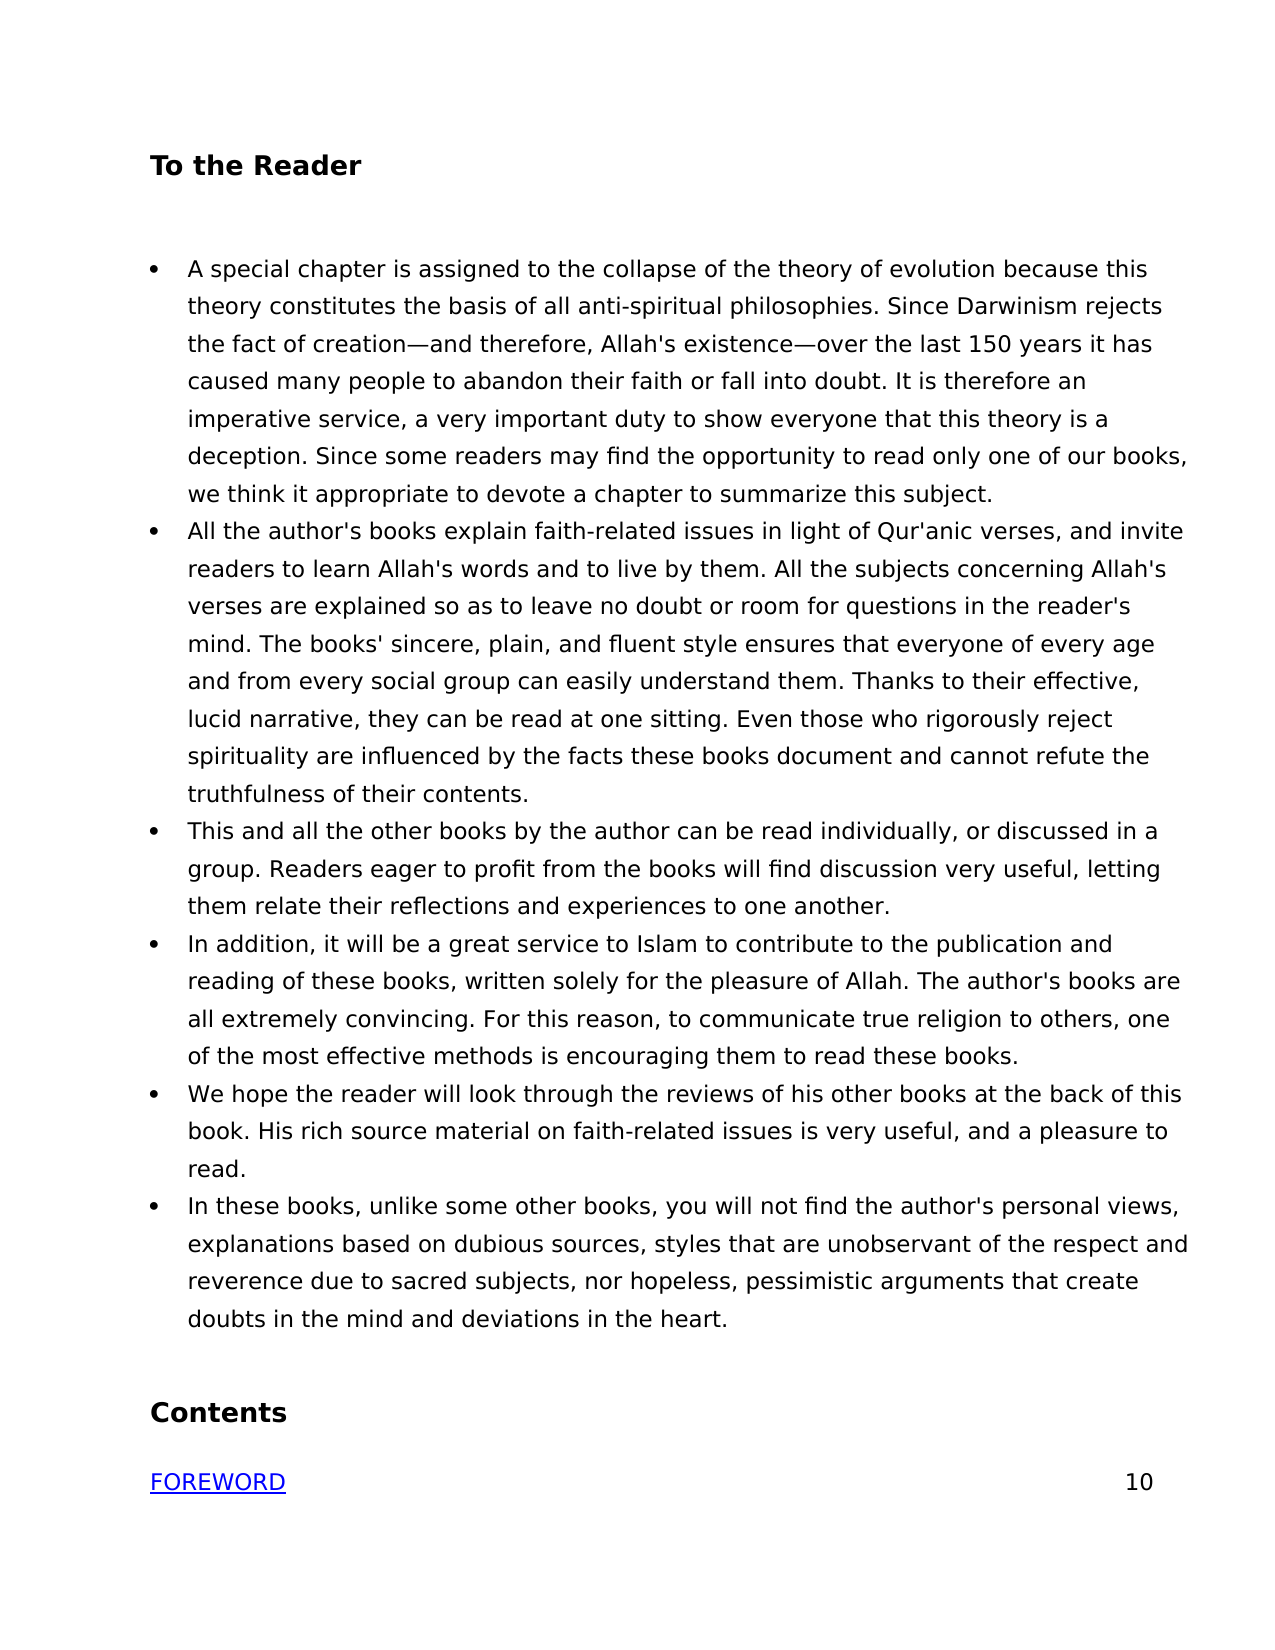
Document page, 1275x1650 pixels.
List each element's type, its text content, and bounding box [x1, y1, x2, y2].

subtitle Contents [150, 1397, 1200, 1429]
list All the author's books explain faith-related issues in light of Qur'anic verses, and invite readers to learn Allah's words and to live by them. All the subjects concerning Allah's verses are explained so as to leave no doubt or room for questions in the reader's mind. The books' sincere, plain, and fluent style ensures that everyone of every age and from every social group can easily understand them. Thanks to their effective, lucid narrative, they can be read at one sitting. Even those who rigorously reject spirituality are influenced by the facts these books document and cannot refute the truthfulness of their contents. [150, 510, 1200, 810]
list We hope the reader will look through the reviews of his other books at the back of this book. His rich source material on faith-related issues is very useful, and a pleasure to read. [150, 1072, 1200, 1185]
list In addition, it will be a great service to Islam to contribute to the publication and reading of these books, written solely for the pleasure of Allah. The author's books are all extremely convincing. For this reason, to communicate true religion to others, one of the most effective methods is encouraging them to read these books. [150, 922, 1200, 1072]
subtitle To the Reader [150, 150, 1200, 182]
list A special chapter is assigned to the collapse of the theory of evolution because this theory constitutes the basis of all anti-spiritual philosophies. Since Darwinism rejects the fact of creation—and therefore, Allah's existence—over the last 150 years it has caused many people to abandon their faith or fall into doubt. It is therefore an imperative service, a very important duty to show everyone that this theory is a deception. Since some readers may find the opportunity to read only one of our books, we think it appropriate to devote a chapter to summarize this subject. [150, 247, 1200, 510]
text FOREWORD 10 [150, 1469, 1200, 1496]
list This and all the other books by the author can be read individually, or discussed in a group. Readers eager to profit from the books will find discussion very useful, letting them relate their reflections and experiences to one another. [150, 810, 1200, 922]
list In these books, unlike some other books, you will not find the author's personal views, explanations based on dubious sources, styles that are unobservant of the respect and reverence due to sacred subjects, nor hopeless, pessimistic arguments that create doubts in the mind and deviations in the heart. [150, 1185, 1200, 1335]
